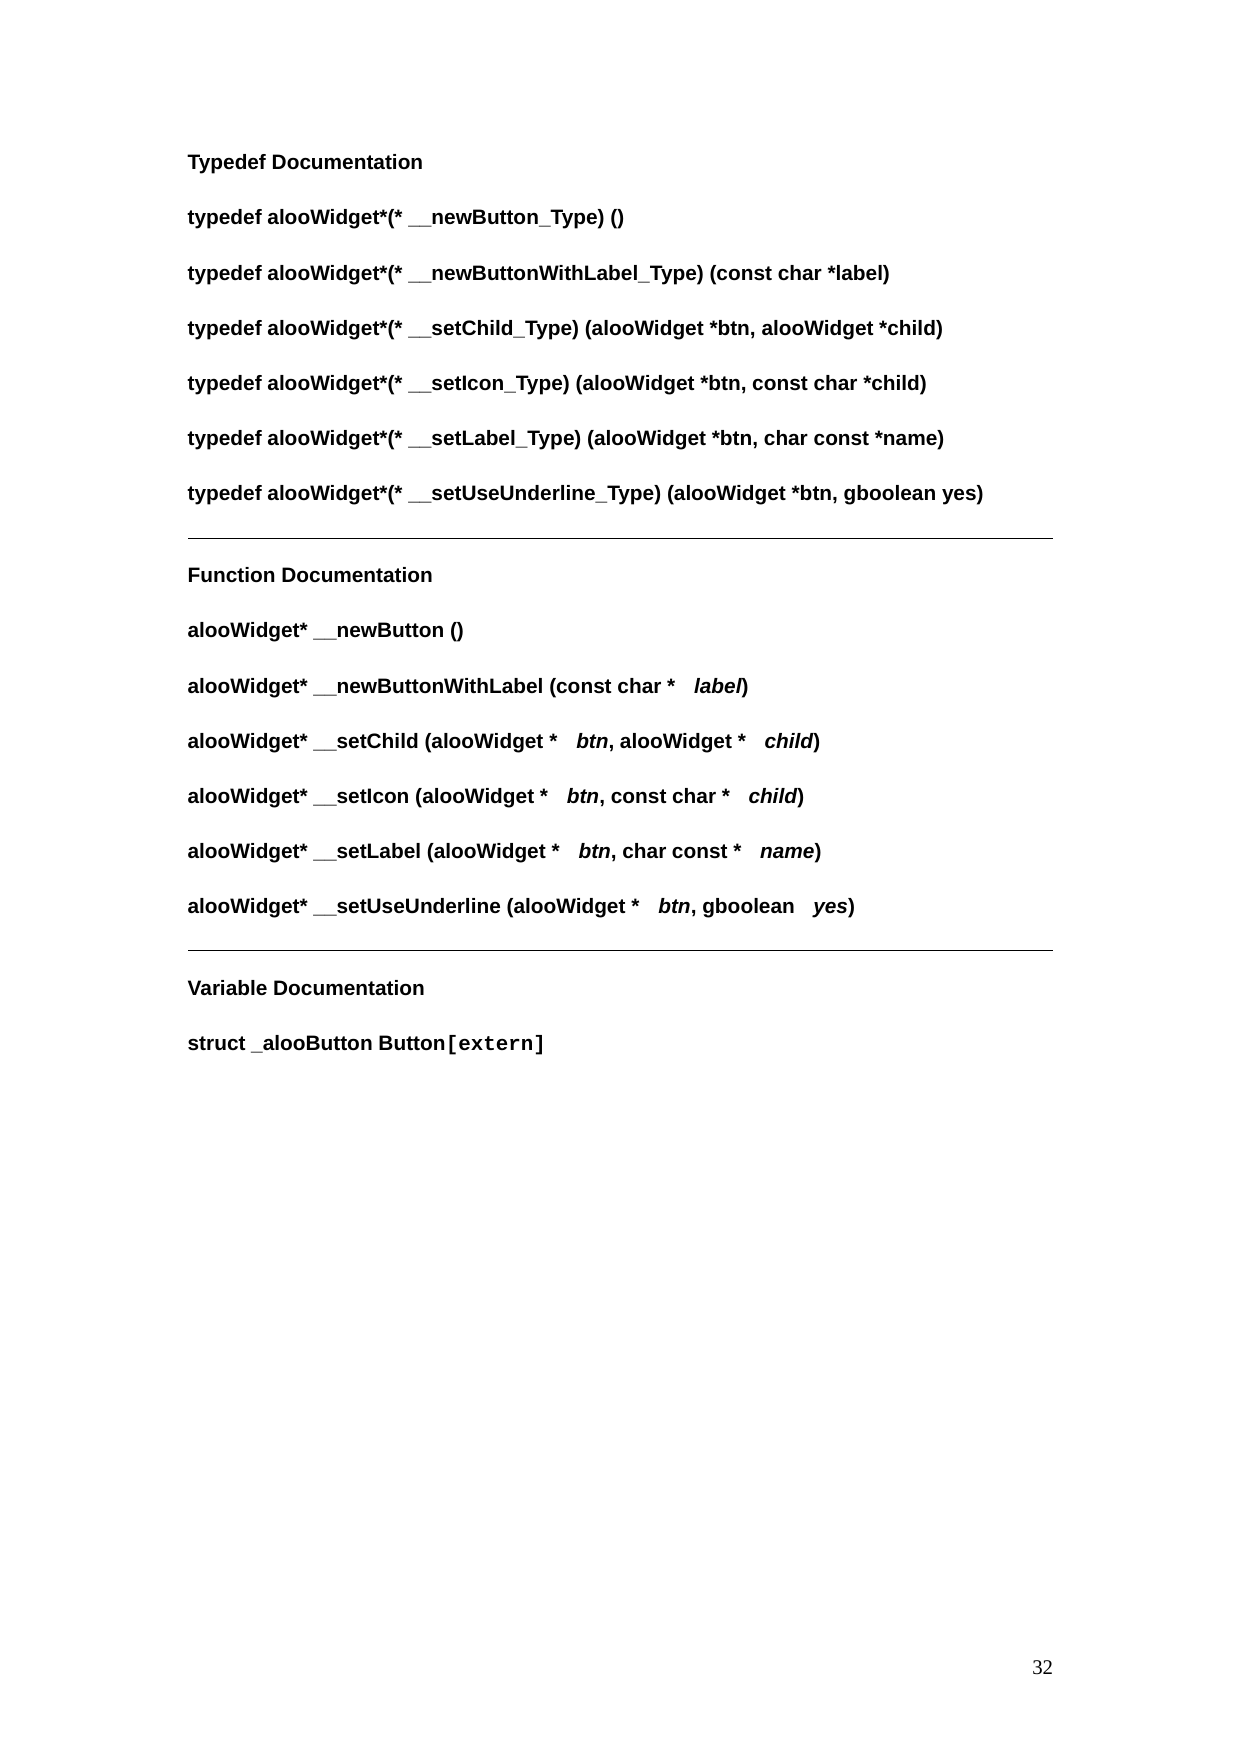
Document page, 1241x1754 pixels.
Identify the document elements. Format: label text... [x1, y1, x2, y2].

subtitle alooWidget* __setLabel (alooWidget * btn, char const * name) [187, 839, 1053, 863]
subtitle typedef alooWidget*(* __newButtonWithLabel_Type) (const char *label) [187, 260, 1053, 284]
subtitle alooWidget* __setChild (alooWidget * btn, alooWidget * child) [187, 729, 1053, 753]
subtitle alooWidget* __newButtonWithLabel (const char * label) [187, 673, 1053, 697]
subtitle typedef alooWidget*(* __newButton_Type) () [187, 205, 1053, 229]
subtitle Function Documentation [187, 563, 1053, 587]
subtitle struct _alooButton Button[extern] [187, 1031, 1053, 1057]
subtitle typedef alooWidget*(* __setIcon_Type) (alooWidget *btn, const char *child) [187, 371, 1053, 395]
subtitle alooWidget* __setUseUnderline (alooWidget * btn, gboolean yes) [187, 894, 1053, 918]
subtitle Variable Documentation [187, 976, 1053, 1000]
subtitle alooWidget* __newButton () [187, 618, 1053, 642]
subtitle typedef alooWidget*(* __setLabel_Type) (alooWidget *btn, char const *name) [187, 426, 1053, 450]
subtitle typedef alooWidget*(* __setUseUnderline_Type) (alooWidget *btn, gboolean yes) [187, 481, 1053, 505]
subtitle Typedef Documentation [187, 150, 1053, 174]
subtitle typedef alooWidget*(* __setChild_Type) (alooWidget *btn, alooWidget *child) [187, 316, 1053, 339]
subtitle alooWidget* __setIcon (alooWidget * btn, const char * child) [187, 784, 1053, 808]
